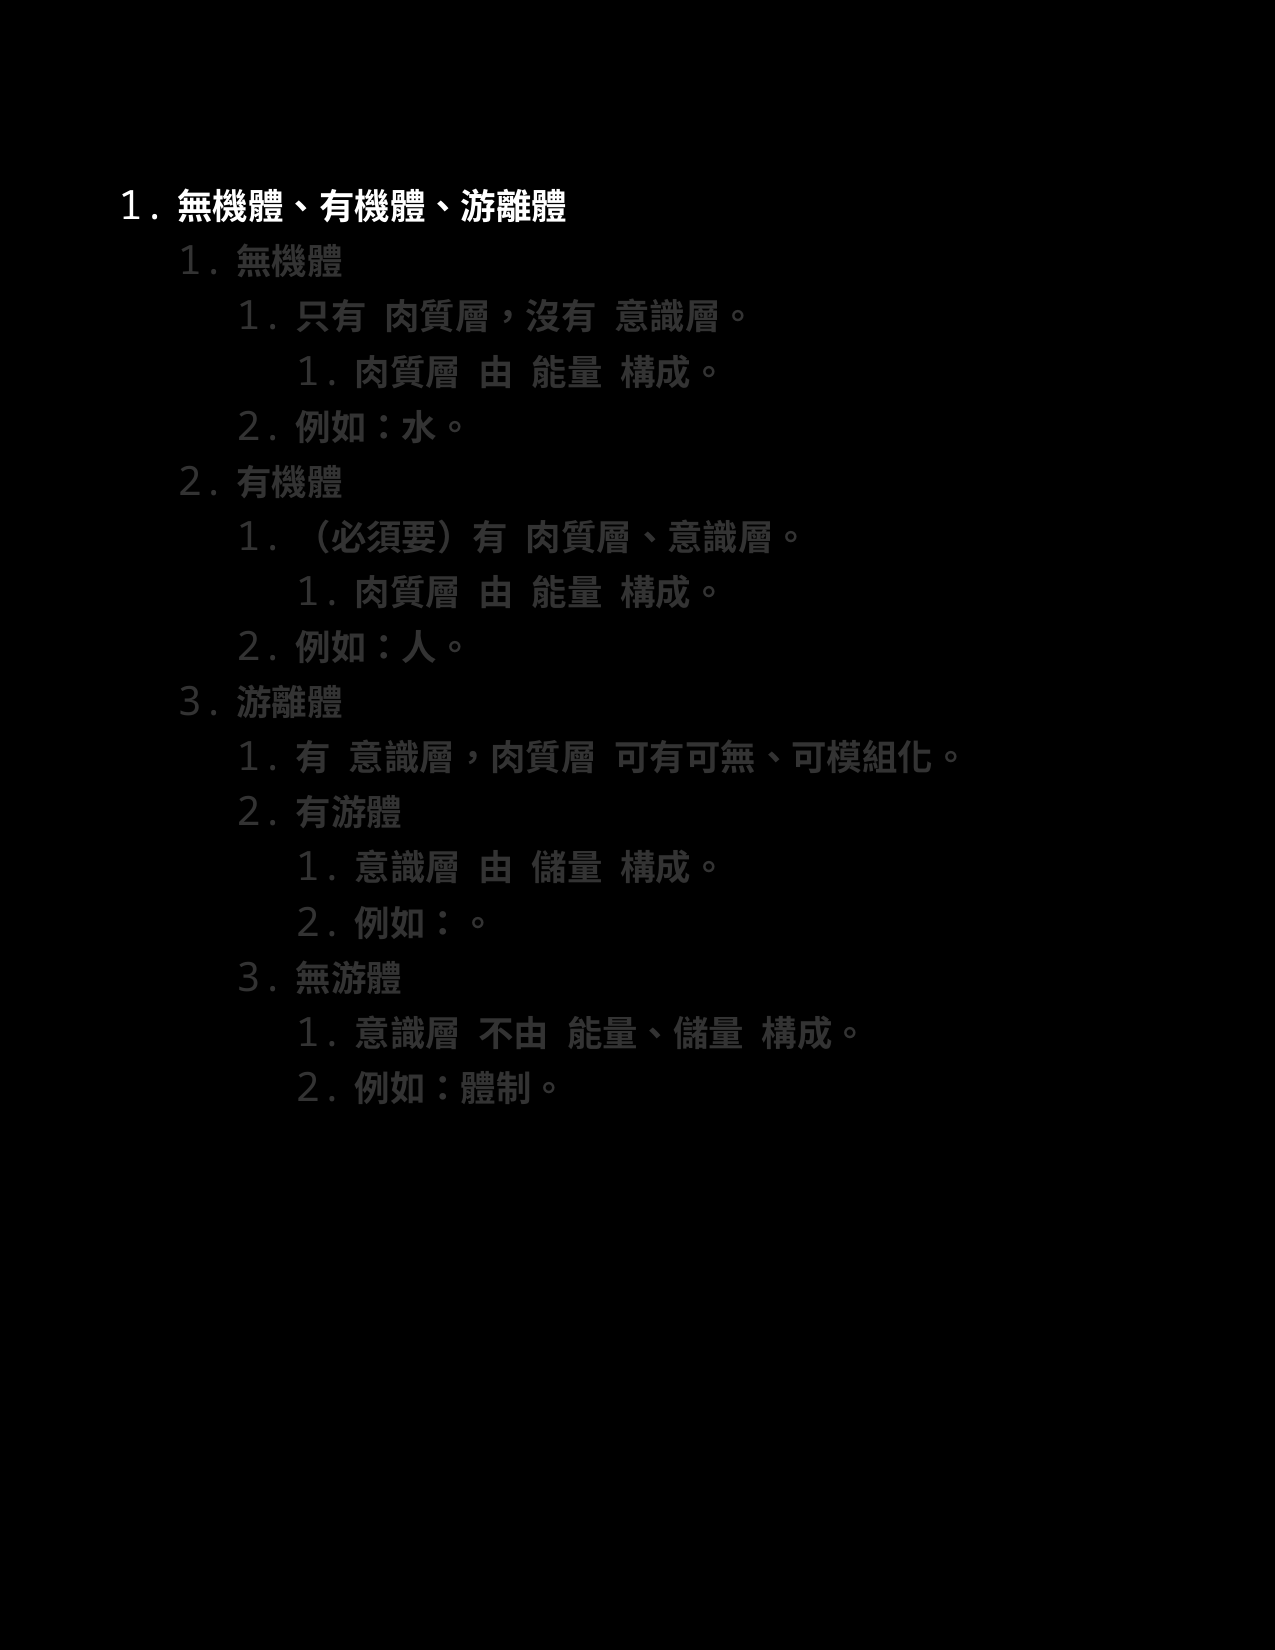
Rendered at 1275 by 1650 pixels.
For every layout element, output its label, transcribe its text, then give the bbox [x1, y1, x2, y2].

list 例如：體制。 [295, 1058, 1157, 1113]
list 例如：。 [295, 893, 1157, 948]
list 無游體 [236, 948, 1157, 1003]
list 有游體 [236, 782, 1157, 838]
list 無機體、有機體、游離體 [118, 176, 1157, 231]
list 有 意識層，肉質層 可有可無、可模組化。 [236, 727, 1157, 782]
list 意識層 不由 能量、儲量 構成。 [295, 1003, 1157, 1058]
list 游離體 [177, 672, 1157, 727]
list 只有 肉質層，沒有 意識層。 [236, 287, 1157, 342]
list 有機體 [177, 452, 1157, 507]
list 例如：人。 [236, 617, 1157, 672]
list 肉質層 由 能量 構成。 [295, 562, 1157, 617]
list 肉質層 由 能量 構成。 [295, 342, 1157, 397]
list 意識層 由 儲量 構成。 [295, 838, 1157, 893]
list （必須要）有 肉質層、意識層。 [236, 507, 1157, 562]
list 例如：水。 [236, 397, 1157, 452]
list 無機體 [177, 231, 1157, 287]
